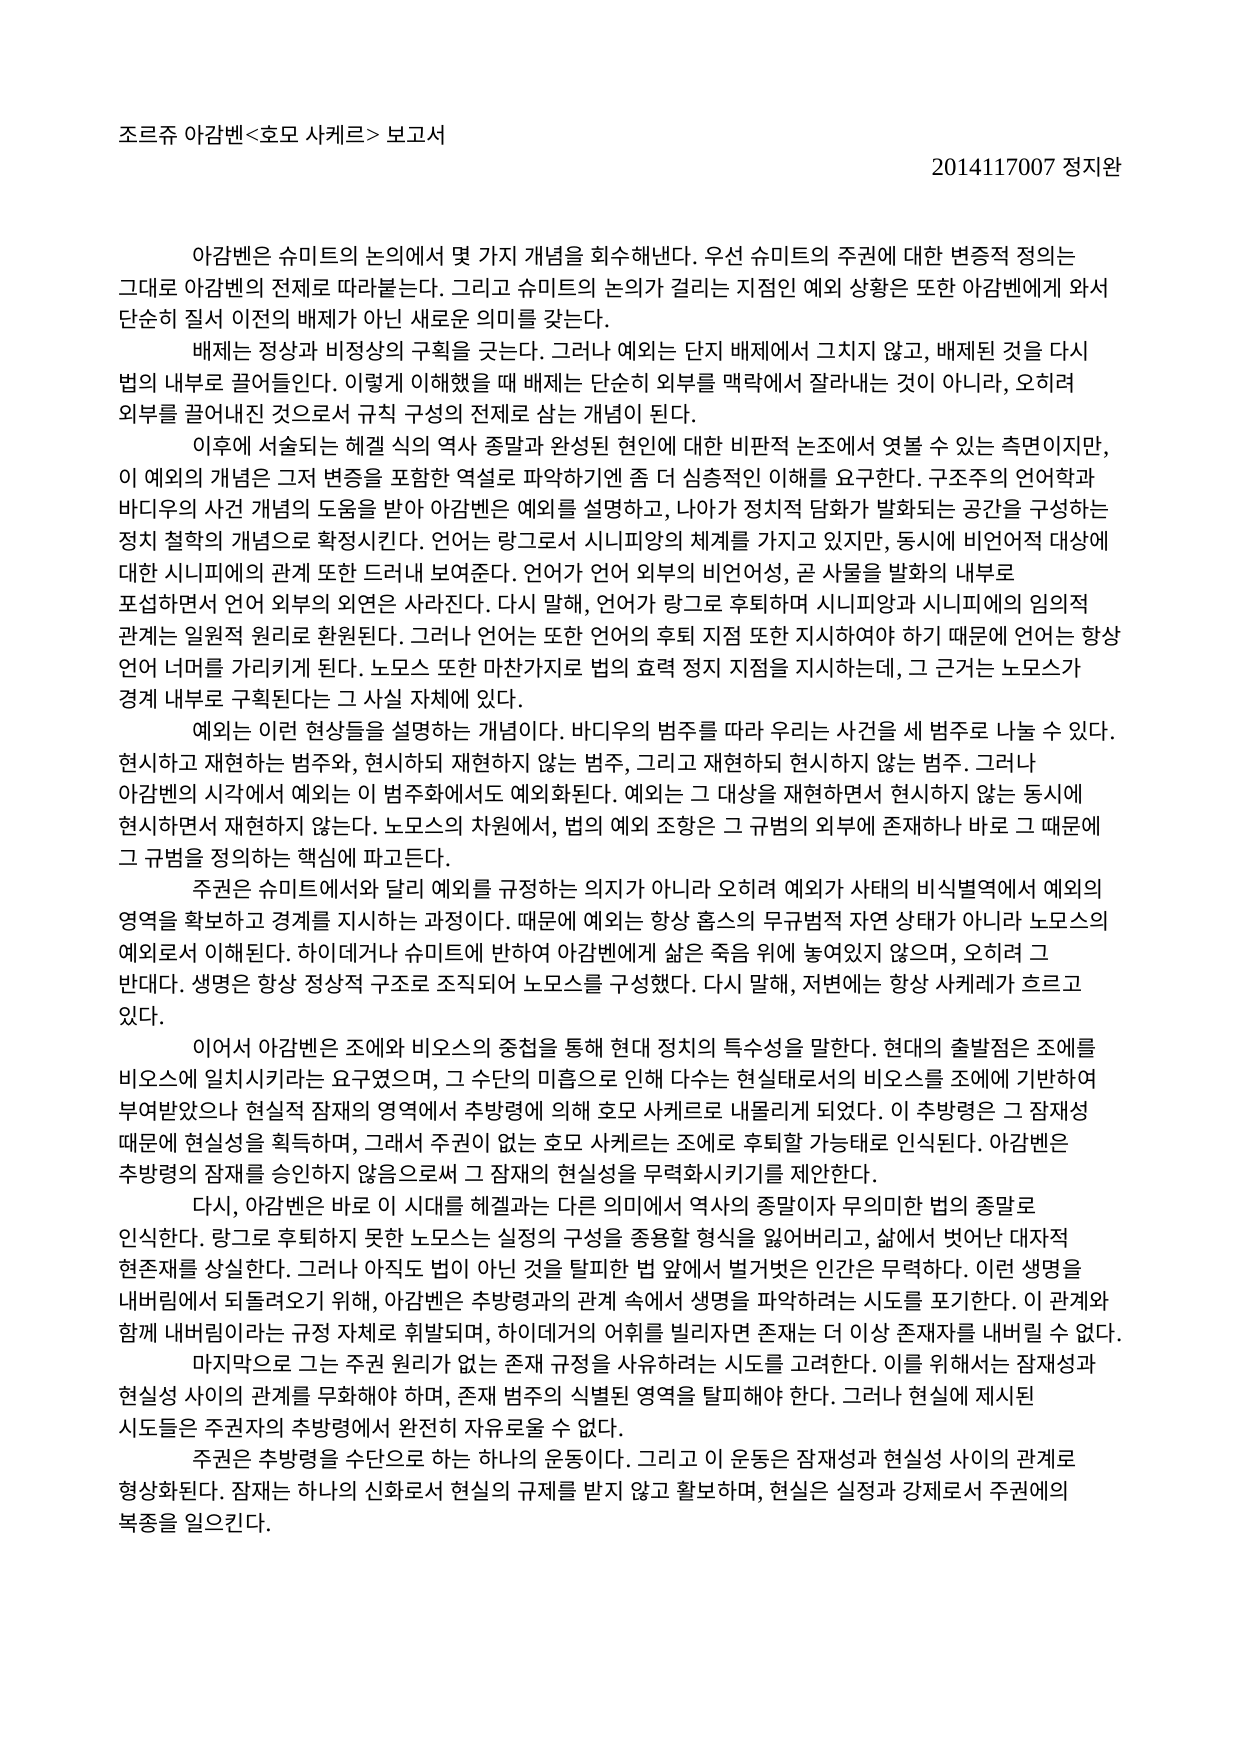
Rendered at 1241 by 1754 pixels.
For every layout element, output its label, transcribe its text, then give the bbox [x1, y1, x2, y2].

text 아감벤은 슈미트의 논의에서 몇 가지 개념을 회수해낸다. 우선 슈미트의 주권에 대한 변증적 정의는 그대로 아감벤의 전제로 따라붙는다. 그리고 슈미트의 논의가 걸리는 지점인 예외 상황은 또한 아감벤에게 와서 단순히 질서 이전의 배제가 아닌 새로운 의미를 갖는다. [118, 239, 1122, 334]
text 다시, 아감벤은 바로 이 시대를 헤겔과는 다른 의미에서 역사의 종말이자 무의미한 법의 종말로 인식한다. 랑그로 후퇴하지 못한 노모스는 실정의 구성을 종용할 형식을 잃어버리고, 삶에서 벗어난 대자적 현존재를 상실한다. 그러나 아직도 법이 아닌 것을 탈피한 법 앞에서 벌거벗은 인간은 무력하다. 이런 생명을 내버림에서 되돌려오기 위해, 아감벤은 추방령과의 관계 속에서 생명을 파악하려는 시도를 포기한다. 이 관계와 함께 내버림이라는 규정 자체로 휘발되며, 하이데거의 어휘를 빌리자면 존재는 더 이상 존재자를 내버릴 수 없다. [118, 1189, 1122, 1347]
text 조르쥬 아감벤<호모 사케르> 보고서 [118, 118, 1122, 150]
text 이어서 아감벤은 조에와 비오스의 중첩을 통해 현대 정치의 특수성을 말한다. 현대의 출발점은 조에를 비오스에 일치시키라는 요구였으며, 그 수단의 미흡으로 인해 다수는 현실태로서의 비오스를 조에에 기반하여 부여받았으나 현실적 잠재의 영역에서 추방령에 의해 호모 사케르로 내몰리게 되었다. 이 추방령은 그 잠재성 때문에 현실성을 획득하며, 그래서 주권이 없는 호모 사케르는 조에로 후퇴할 가능태로 인식된다. 아감벤은 추방령의 잠재를 승인하지 않음으로써 그 잠재의 현실성을 무력화시키기를 제안한다. [118, 1031, 1122, 1189]
text 주권은 슈미트에서와 달리 예외를 규정하는 의지가 아니라 오히려 예외가 사태의 비식별역에서 예외의 영역을 확보하고 경계를 지시하는 과정이다. 때문에 예외는 항상 홉스의 무규범적 자연 상태가 아니라 노모스의 예외로서 이해된다. 하이데거나 슈미트에 반하여 아감벤에게 삶은 죽음 위에 놓여있지 않으며, 오히려 그 반대다. 생명은 항상 정상적 구조로 조직되어 노모스를 구성했다. 다시 말해, 저변에는 항상 사케레가 흐르고 있다. [118, 872, 1122, 1031]
text 배제는 정상과 비정상의 구획을 긋는다. 그러나 예외는 단지 배제에서 그치지 않고, 배제된 것을 다시 법의 내부로 끌어들인다. 이렇게 이해했을 때 배제는 단순히 외부를 맥락에서 잘라내는 것이 아니라, 오히려 외부를 끌어내진 것으로서 규칙 구성의 전제로 삼는 개념이 된다. [118, 334, 1122, 429]
text 예외는 이런 현상들을 설명하는 개념이다. 바디우의 범주를 따라 우리는 사건을 세 범주로 나눌 수 있다. 현시하고 재현하는 범주와, 현시하되 재현하지 않는 범주, 그리고 재현하되 현시하지 않는 범주. 그러나 아감벤의 시각에서 예외는 이 범주화에서도 예외화된다. 예외는 그 대상을 재현하면서 현시하지 않는 동시에 현시하면서 재현하지 않는다. 노모스의 차원에서, 법의 예외 조항은 그 규범의 외부에 존재하나 바로 그 때문에 그 규범을 정의하는 핵심에 파고든다. [118, 714, 1122, 872]
text 주권은 추방령을 수단으로 하는 하나의 운동이다. 그리고 이 운동은 잠재성과 현실성 사이의 관계로 형상화된다. 잠재는 하나의 신화로서 현실의 규제를 받지 않고 활보하며, 현실은 실정과 강제로서 주권에의 복종을 일으킨다. [118, 1442, 1122, 1537]
text 이후에 서술되는 헤겔 식의 역사 종말과 완성된 현인에 대한 비판적 논조에서 엿볼 수 있는 측면이지만, 이 예외의 개념은 그저 변증을 포함한 역설로 파악하기엔 좀 더 심층적인 이해를 요구한다. 구조주의 언어학과 바디우의 사건 개념의 도움을 받아 아감벤은 예외를 설명하고, 나아가 정치적 담화가 발화되는 공간을 구성하는 정치 철학의 개념으로 확정시킨다. 언어는 랑그로서 시니피앙의 체계를 가지고 있지만, 동시에 비언어적 대상에 대한 시니피에의 관계 또한 드러내 보여준다. 언어가 언어 외부의 비언어성, 곧 사물을 발화의 내부로 포섭하면서 언어 외부의 외연은 사라진다. 다시 말해, 언어가 랑그로 후퇴하며 시니피앙과 시니피에의 임의적 관계는 일원적 원리로 환원된다. 그러나 언어는 또한 언어의 후퇴 지점 또한 지시하여야 하기 때문에 언어는 항상 언어 너머를 가리키게 된다. 노모스 또한 마찬가지로 법의 효력 정지 지점을 지시하는데, 그 근거는 노모스가 경계 내부로 구획된다는 그 사실 자체에 있다. [118, 429, 1122, 714]
text 마지막으로 그는 주권 원리가 없는 존재 규정을 사유하려는 시도를 고려한다. 이를 위해서는 잠재성과 현실성 사이의 관계를 무화해야 하며, 존재 범주의 식별된 영역을 탈피해야 한다. 그러나 현실에 제시된 시도들은 주권자의 추방령에서 완전히 자유로울 수 없다. [118, 1347, 1122, 1442]
text 2014117007 정지완 [118, 150, 1122, 181]
